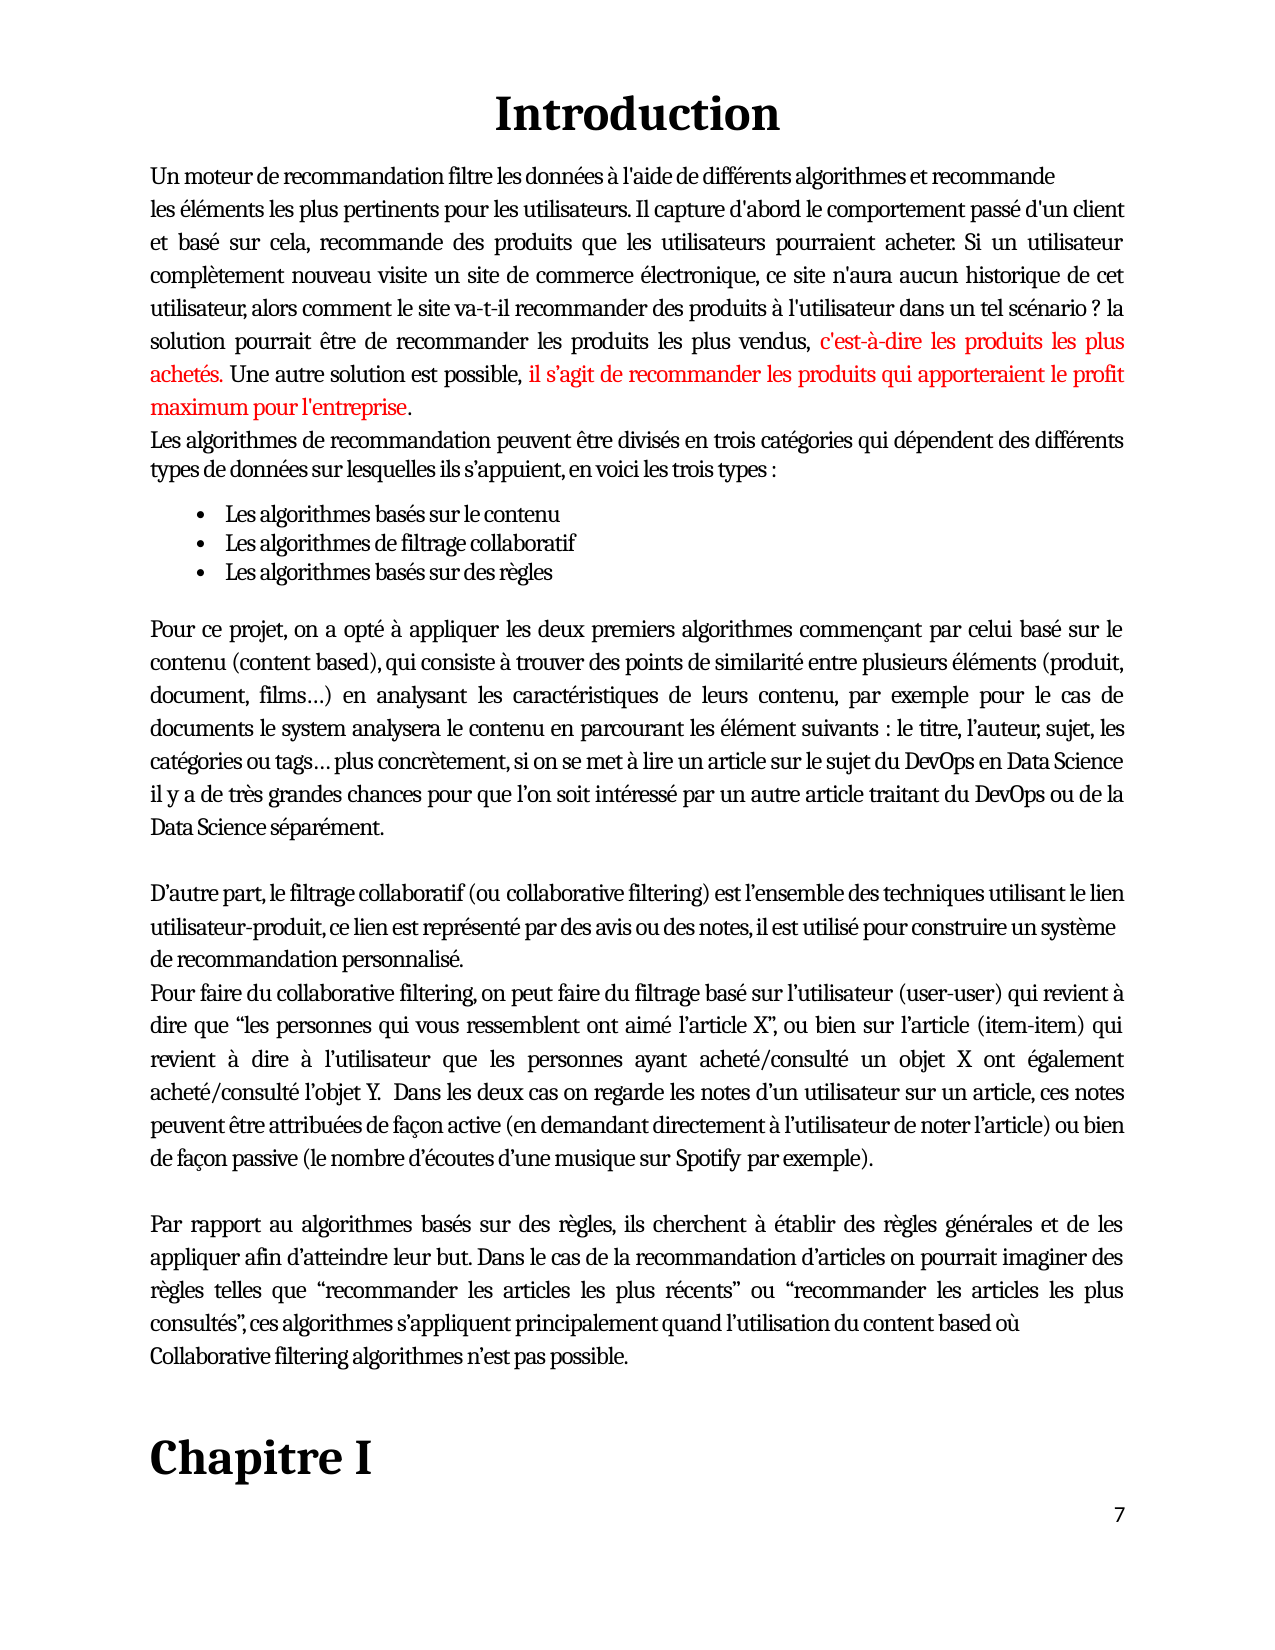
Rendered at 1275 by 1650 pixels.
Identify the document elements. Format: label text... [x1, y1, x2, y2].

text Collaborative filtering algorithmes n’est pas possible. [150, 1342, 1125, 1370]
text D’autre part, le filtrage collaboratif (ou collaborative filtering) est l’ensemble des techniques utilisant le lien utilisateur-produit, ce lien est représenté par des avis ou des notes, il est utilisé pour construire un système de recommandation personnalisé. [150, 879, 1125, 974]
text Un moteur de recommandation filtre les données à l'aide de différents algorithmes et recommande [150, 162, 1125, 191]
subtitle Chapitre I [150, 1430, 1125, 1487]
text Les algorithmes de recommandation peuvent être divisés en trois catégories qui dépendent des différents types de données sur lesquelles ils s’appuient, en voici les trois types : [150, 426, 1125, 483]
text Pour faire du collaborative filtering, on peut faire du filtrage basé sur l’utilisateur (user-user) qui revient à dire que “les personnes qui vous ressemblent ont aimé l’article X”, ou bien sur l’article (item-item) qui revient à dire à l’utilisateur que les personnes ayant acheté/consulté un objet X ont également acheté/consulté l’objet Y. Dans les deux cas on regarde les notes d’un utilisateur sur un article, ces notes peuvent être attribuées de façon active (en demandant directement à l’utilisateur de noter l’article) ou bien de façon passive (le nombre d’écoutes d’une musique sur Spotify par exemple). [150, 978, 1125, 1172]
list Les algorithmes basés sur des règles [197, 558, 1125, 586]
text les éléments les plus pertinents pour les utilisateurs. Il capture d'abord le comportement passé d'un client et basé sur cela, recommande des produits que les utilisateurs pourraient acheter. Si un utilisateur complètement nouveau visite un site de commerce électronique, ce site n'aura aucun historique de cet utilisateur, alors comment le site va-t-il recommander des produits à l'utilisateur dans un tel scénario ? la solution pourrait être de recommander les produits les plus vendus, c'est-à-dire les produits les plus achetés. Une autre solution est possible, il s’agit de recommander les produits qui apporteraient le profit maximum pour l'entreprise. [150, 195, 1125, 422]
text Pour ce projet, on a opté à appliquer les deux premiers algorithmes commençant par celui basé sur le contenu (content based), qui consiste à trouver des points de similarité entre plusieurs éléments (produit, document, films…) en analysant les caractéristiques de leurs contenu, par exemple pour le cas de documents le system analysera le contenu en parcourant les élément suivants : le titre, l’auteur, sujet, les catégories ou tags… plus concrètement, si on se met à lire un article sur le sujet du DevOps en Data Science il y a de très grandes chances pour que l’on soit intéressé par un autre article traitant du DevOps ou de la Data Science séparément. [150, 615, 1125, 842]
list Les algorithmes de filtrage collaboratif [197, 529, 1125, 558]
list Les algorithmes basés sur le contenu [197, 500, 1125, 529]
text Par rapport au algorithmes basés sur des règles, ils cherchent à établir des règles générales et de les appliquer afin d’atteindre leur but. Dans le cas de la recommandation d’articles on pourrait imaginer des règles telles que “recommander les articles les plus récents” ou “recommander les articles les plus consultés”, ces algorithmes s’appliquent principalement quand l’utilisation du content based où [150, 1209, 1125, 1337]
subtitle Introduction [150, 85, 1125, 143]
